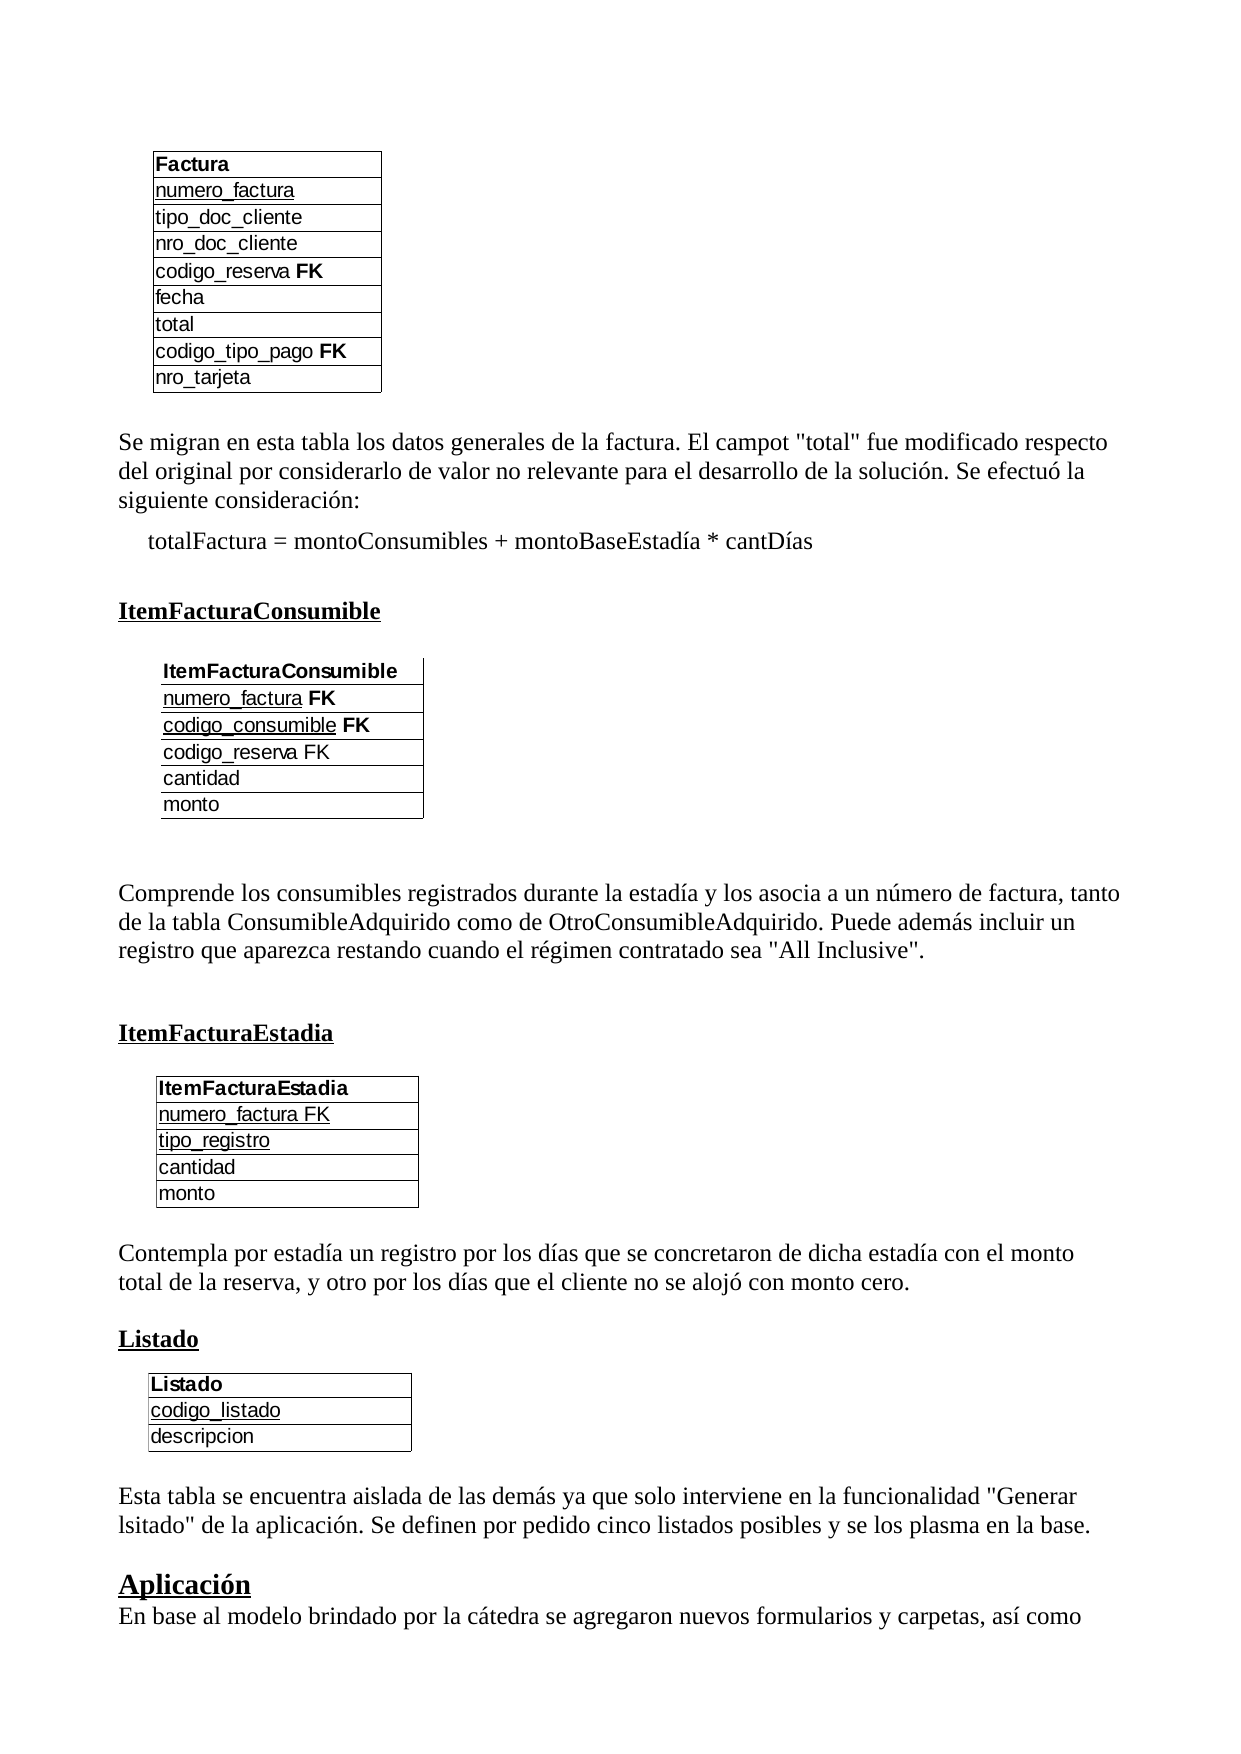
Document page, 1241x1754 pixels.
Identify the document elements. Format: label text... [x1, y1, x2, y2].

text Aplicación [118, 1567, 1122, 1601]
text Contempla por estadía un registro por los días que se concretaron de dicha estadía con el monto total de la reserva, y otro por los días que el cliente no se alojó con monto cero. [118, 1238, 1122, 1295]
text Esta tabla se encuentra aislada de las demás ya que solo interviene en la funcionalidad "Generar lsitado" de la aplicación. Se definen por pedido cinco listados posibles y se los plasma en la base. [118, 1481, 1122, 1538]
text Listado [118, 1324, 1122, 1353]
text Comprende los consumibles registrados durante la estadía y los asocia a un número de factura, tanto de la tabla ConsumibleAdquirido como de OtroConsumibleAdquirido. Puede además incluir un registro que aparezca restando cuando el régimen contratado sea "All Inclusive". [118, 878, 1122, 964]
text En base al modelo brindado por la cátedra se agregaron nuevos formularios y carpetas, así como [118, 1601, 1122, 1629]
text Se migran en esta tabla los datos generales de la factura. El campot "total" fue modificado respecto del original por considerarlo de valor no relevante para el desarrollo de la solución. Se efectuó la siguiente consideración: [118, 427, 1122, 513]
text ItemFacturaEstadia [118, 1018, 1122, 1047]
text totalFactura = montoConsumibles + montoBaseEstadía * cantDías [148, 526, 1122, 555]
text ItemFacturaConsumible [118, 596, 1122, 625]
